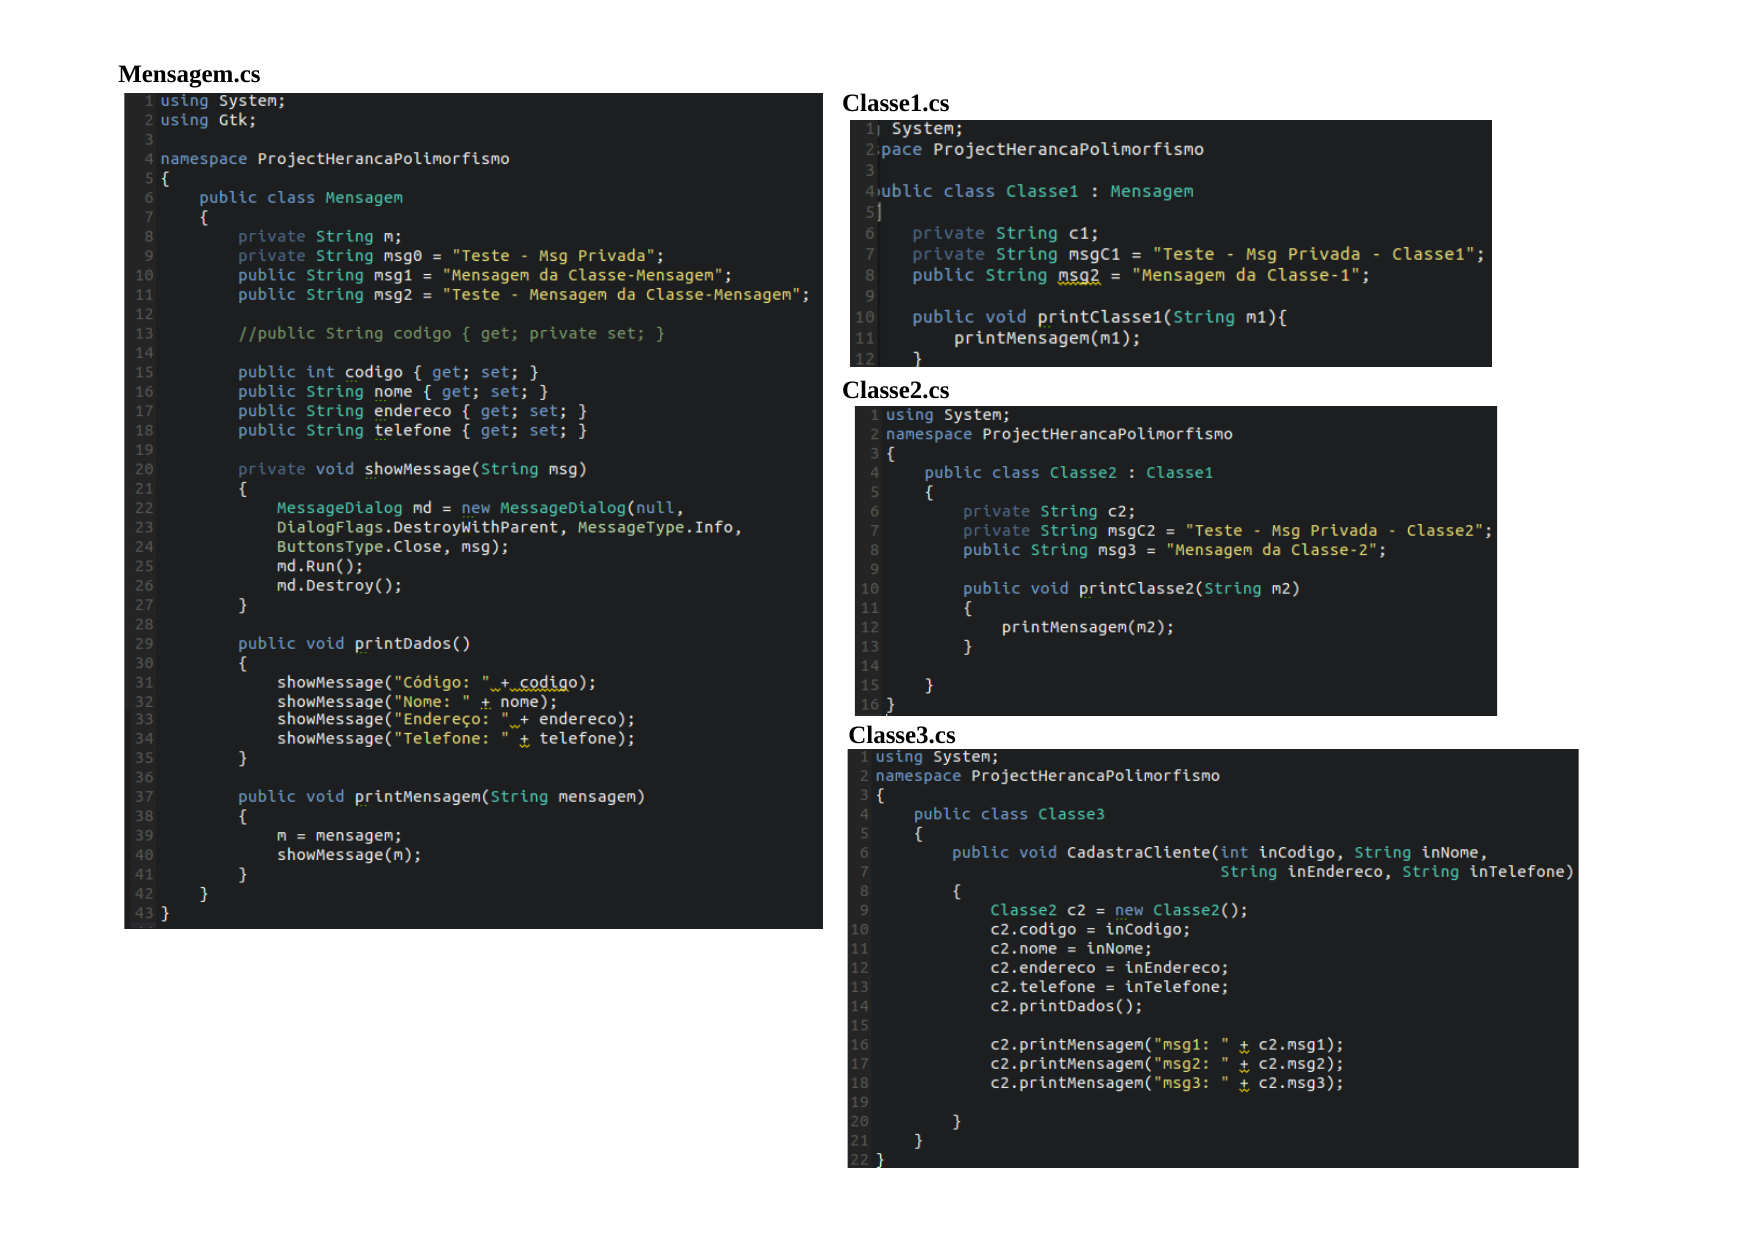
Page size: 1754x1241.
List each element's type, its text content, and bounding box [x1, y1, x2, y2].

picture [850, 120, 1492, 367]
picture [847, 749, 1579, 1168]
text Mensagem.cs [118, 59, 1695, 88]
text Classe1.cs [118, 88, 1695, 117]
picture [854, 406, 1498, 716]
text Classe2.cs [823, 375, 1695, 404]
text Classe3.cs [823, 720, 1695, 749]
picture [124, 93, 823, 929]
